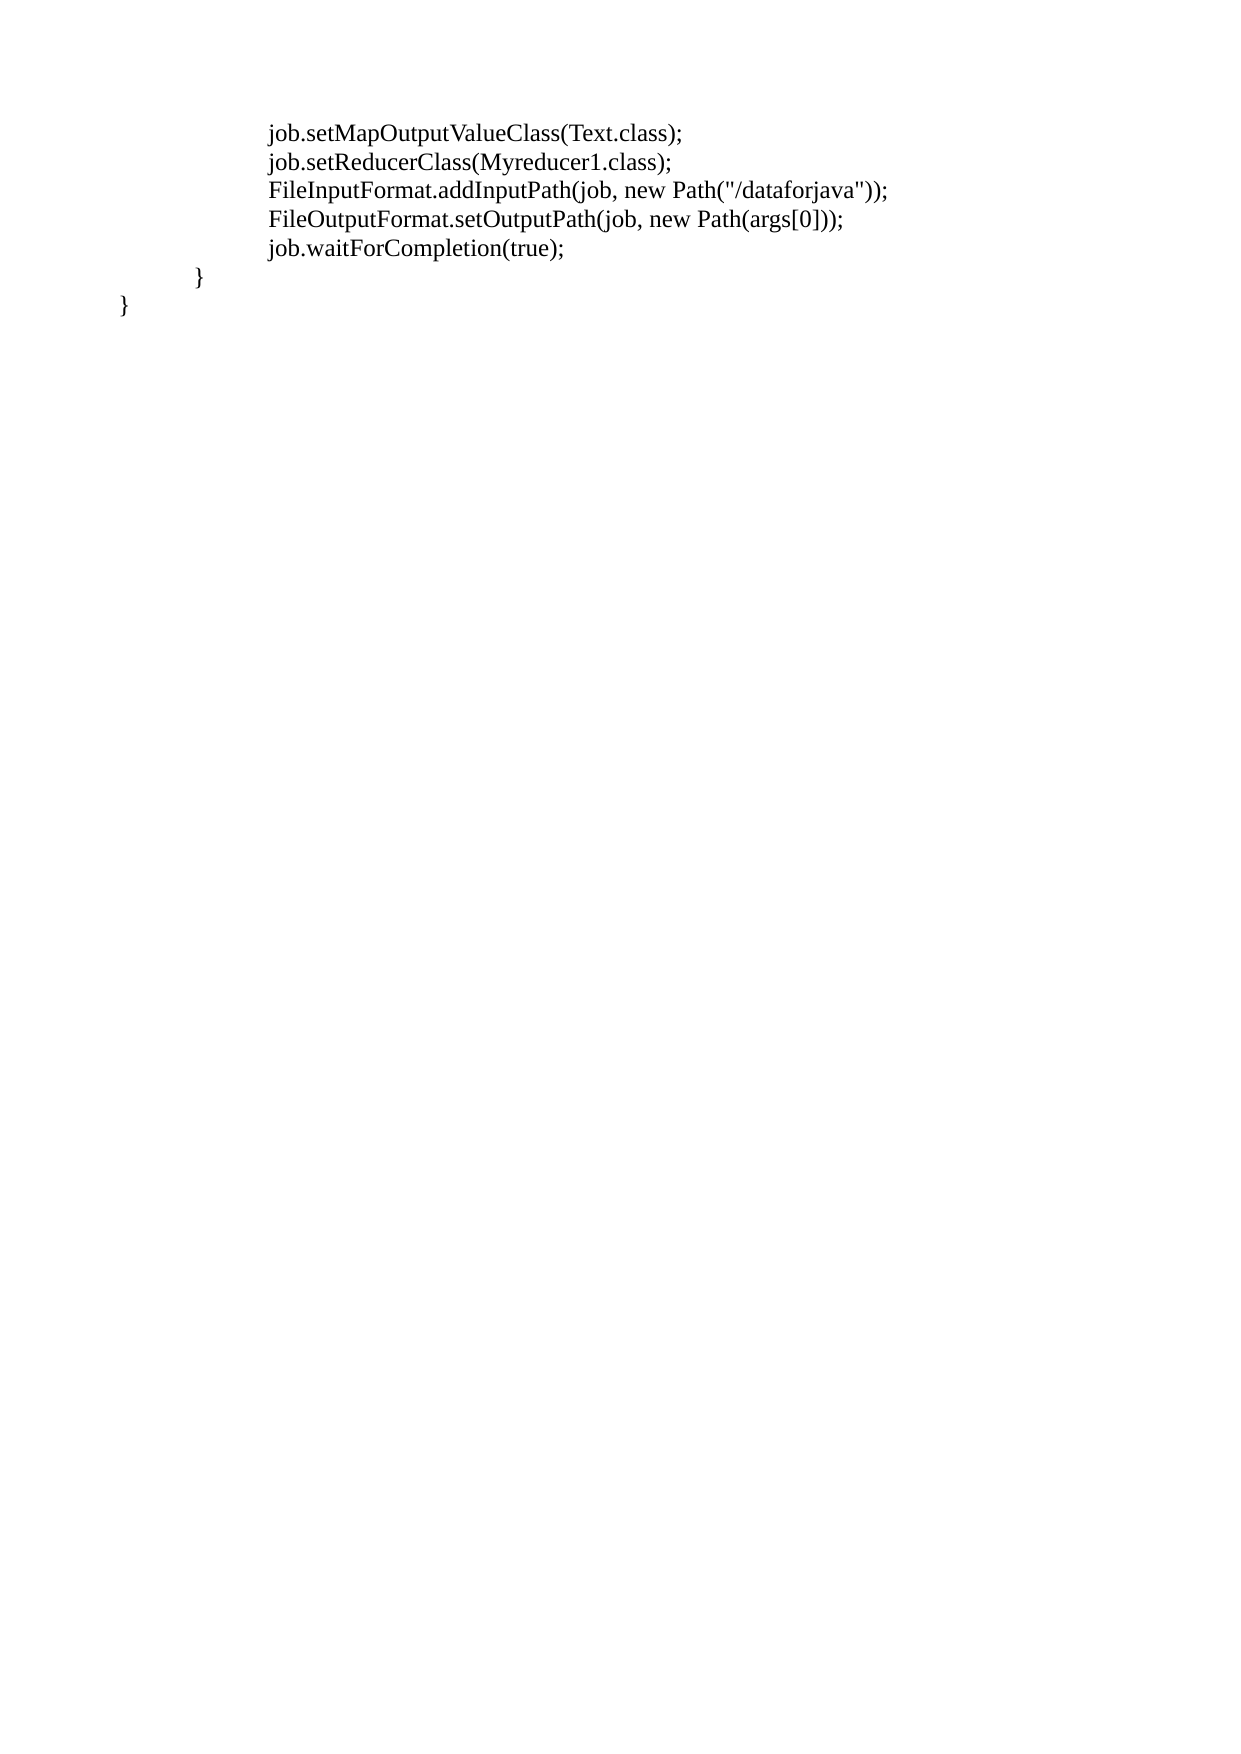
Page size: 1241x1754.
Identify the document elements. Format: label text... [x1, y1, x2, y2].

text job.setMapOutputValueClass(Text.class); [118, 118, 1122, 147]
text job.setReducerClass(Myreducer1.class); [118, 147, 1122, 176]
text FileInputFormat.addInputPath(job, new Path("/dataforjava")); [118, 176, 1122, 204]
text } [118, 262, 1122, 291]
text FileOutputFormat.setOutputPath(job, new Path(args[0])); [118, 204, 1122, 233]
text } [118, 291, 1122, 319]
text job.waitForCompletion(true); [118, 233, 1122, 262]
